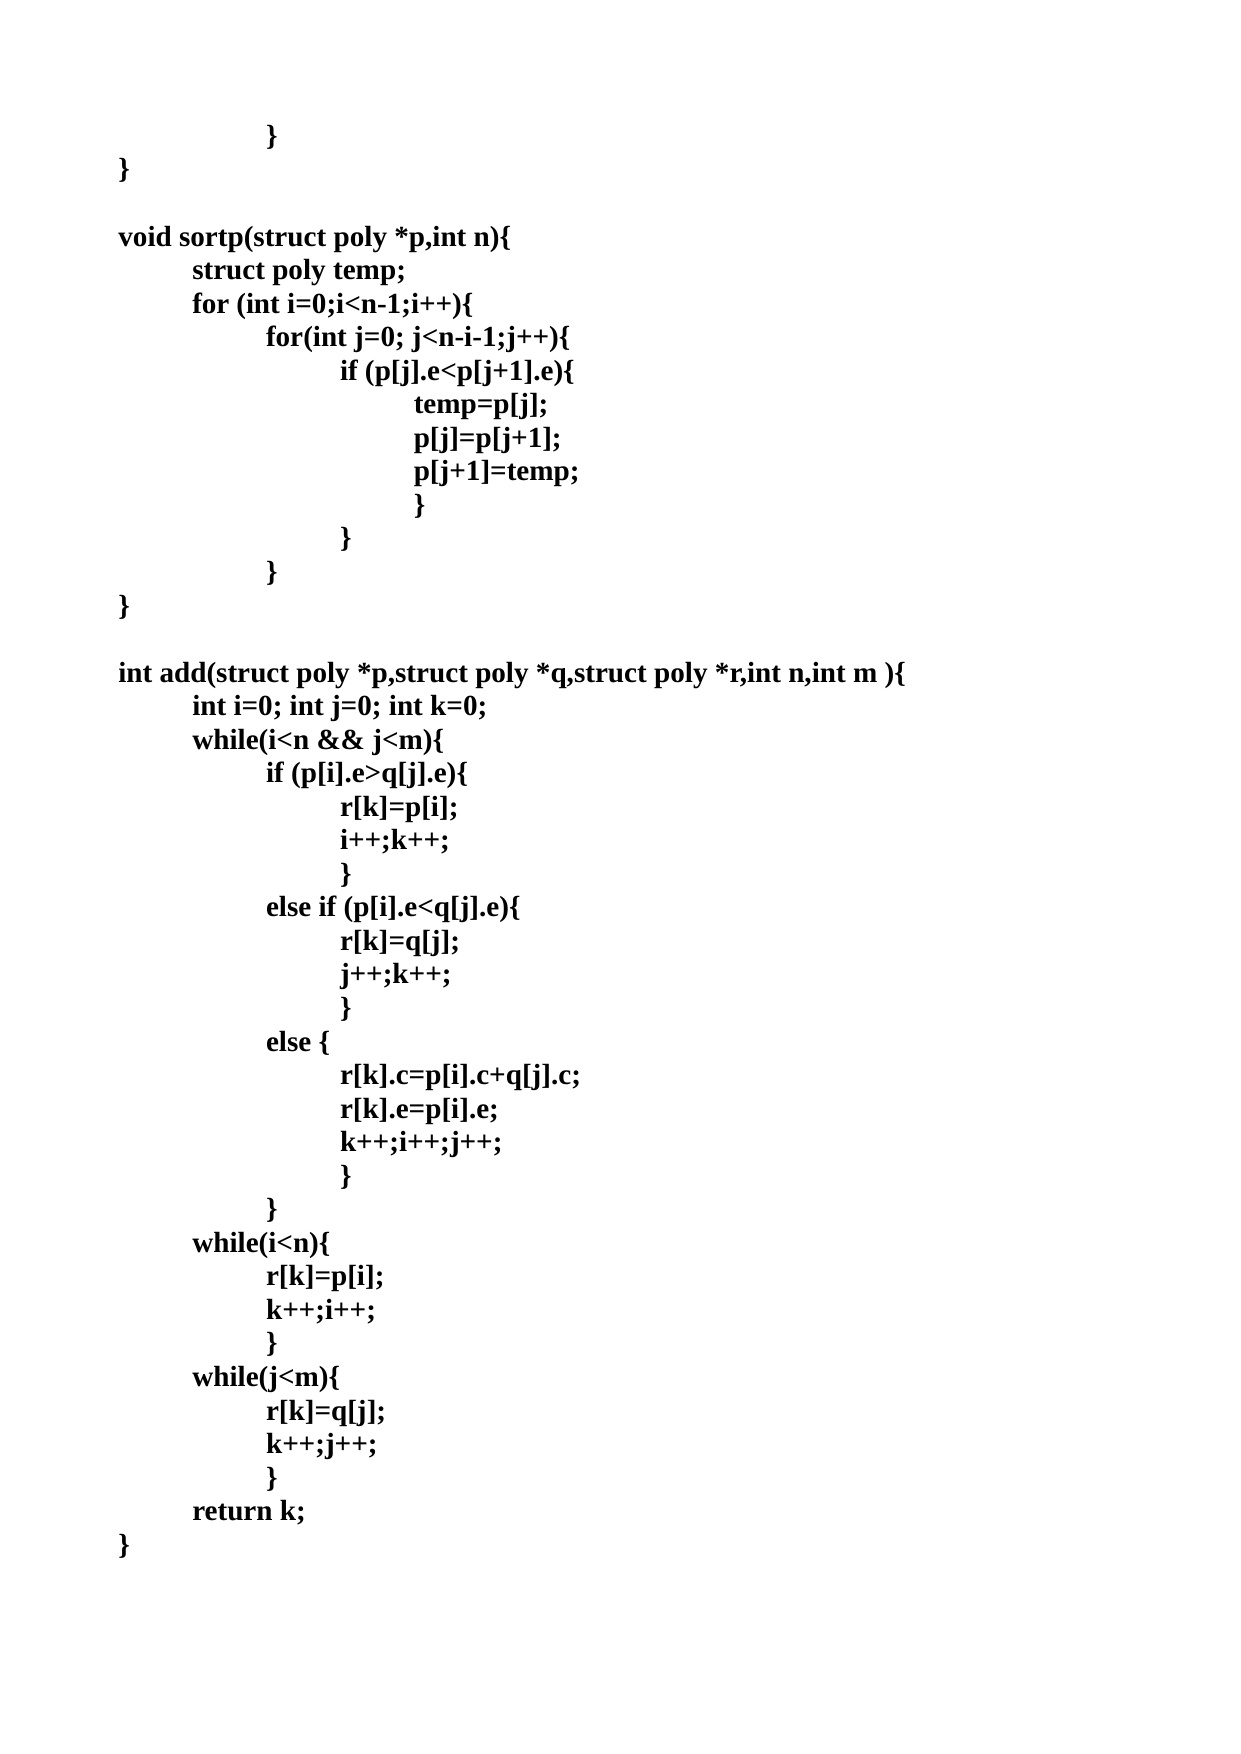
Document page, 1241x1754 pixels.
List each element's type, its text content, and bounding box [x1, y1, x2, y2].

text r[k].e=p[i].e; [118, 1091, 1122, 1124]
text } [118, 118, 1122, 152]
text } [118, 152, 1122, 185]
text } [118, 1527, 1122, 1560]
text } [118, 554, 1122, 588]
text for(int j=0; j<n-i-1;j++){ [118, 319, 1122, 353]
text int add(struct poly *p,struct poly *q,struct poly *r,int n,int m ){ [118, 655, 1122, 688]
text r[k]=q[j]; [118, 1393, 1122, 1426]
text for (int i=0;i<n-1;i++){ [118, 286, 1122, 319]
text r[k]=p[i]; [118, 789, 1122, 822]
text i++;k++; [118, 822, 1122, 856]
text r[k]=p[i]; [118, 1258, 1122, 1292]
text k++;i++; [118, 1292, 1122, 1326]
text } [118, 588, 1122, 621]
text } [118, 1158, 1122, 1191]
text return k; [118, 1493, 1122, 1527]
text else if (p[i].e<q[j].e){ [118, 889, 1122, 923]
text } [118, 521, 1122, 554]
text while(i<n && j<m){ [118, 722, 1122, 755]
text else { [118, 1024, 1122, 1057]
text struct poly temp; [118, 252, 1122, 286]
text temp=p[j]; [118, 386, 1122, 420]
text j++;k++; [118, 957, 1122, 990]
text } [118, 1191, 1122, 1225]
text } [118, 487, 1122, 521]
text while(i<n){ [118, 1225, 1122, 1258]
text if (p[j].e<p[j+1].e){ [118, 353, 1122, 386]
text } [118, 1326, 1122, 1359]
text } [118, 1460, 1122, 1493]
text p[j]=p[j+1]; [118, 420, 1122, 453]
text int i=0; int j=0; int k=0; [118, 688, 1122, 722]
text r[k].c=p[i].c+q[j].c; [118, 1057, 1122, 1091]
text } [118, 990, 1122, 1024]
text k++;i++;j++; [118, 1124, 1122, 1158]
text k++;j++; [118, 1426, 1122, 1460]
text while(j<m){ [118, 1359, 1122, 1393]
text void sortp(struct poly *p,int n){ [118, 219, 1122, 252]
text } [118, 856, 1122, 889]
text if (p[i].e>q[j].e){ [118, 755, 1122, 789]
text p[j+1]=temp; [118, 453, 1122, 487]
text r[k]=q[j]; [118, 923, 1122, 957]
